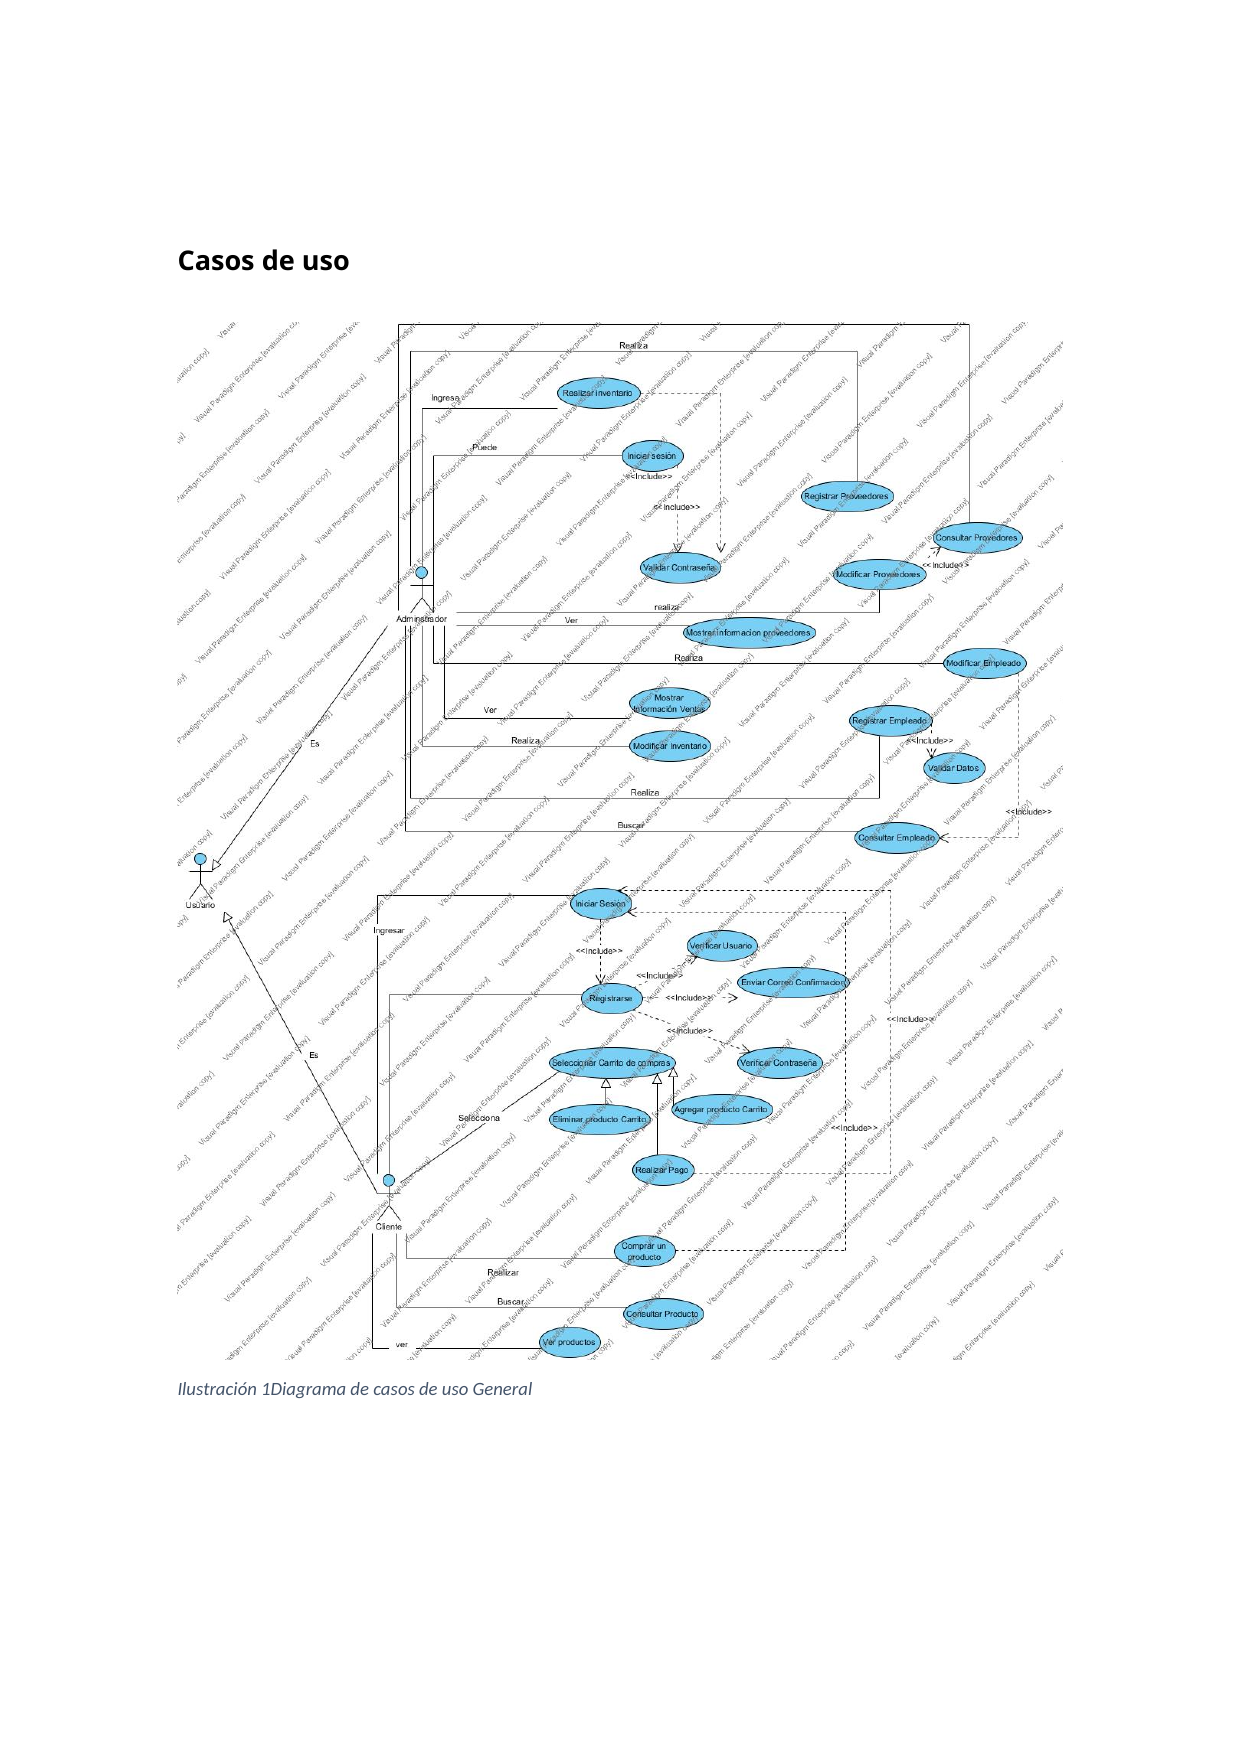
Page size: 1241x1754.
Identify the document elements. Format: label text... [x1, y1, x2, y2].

subtitle Casos de uso [177, 241, 1063, 278]
text Ilustración 1Diagrama de casos de uso General [177, 1377, 1063, 1399]
